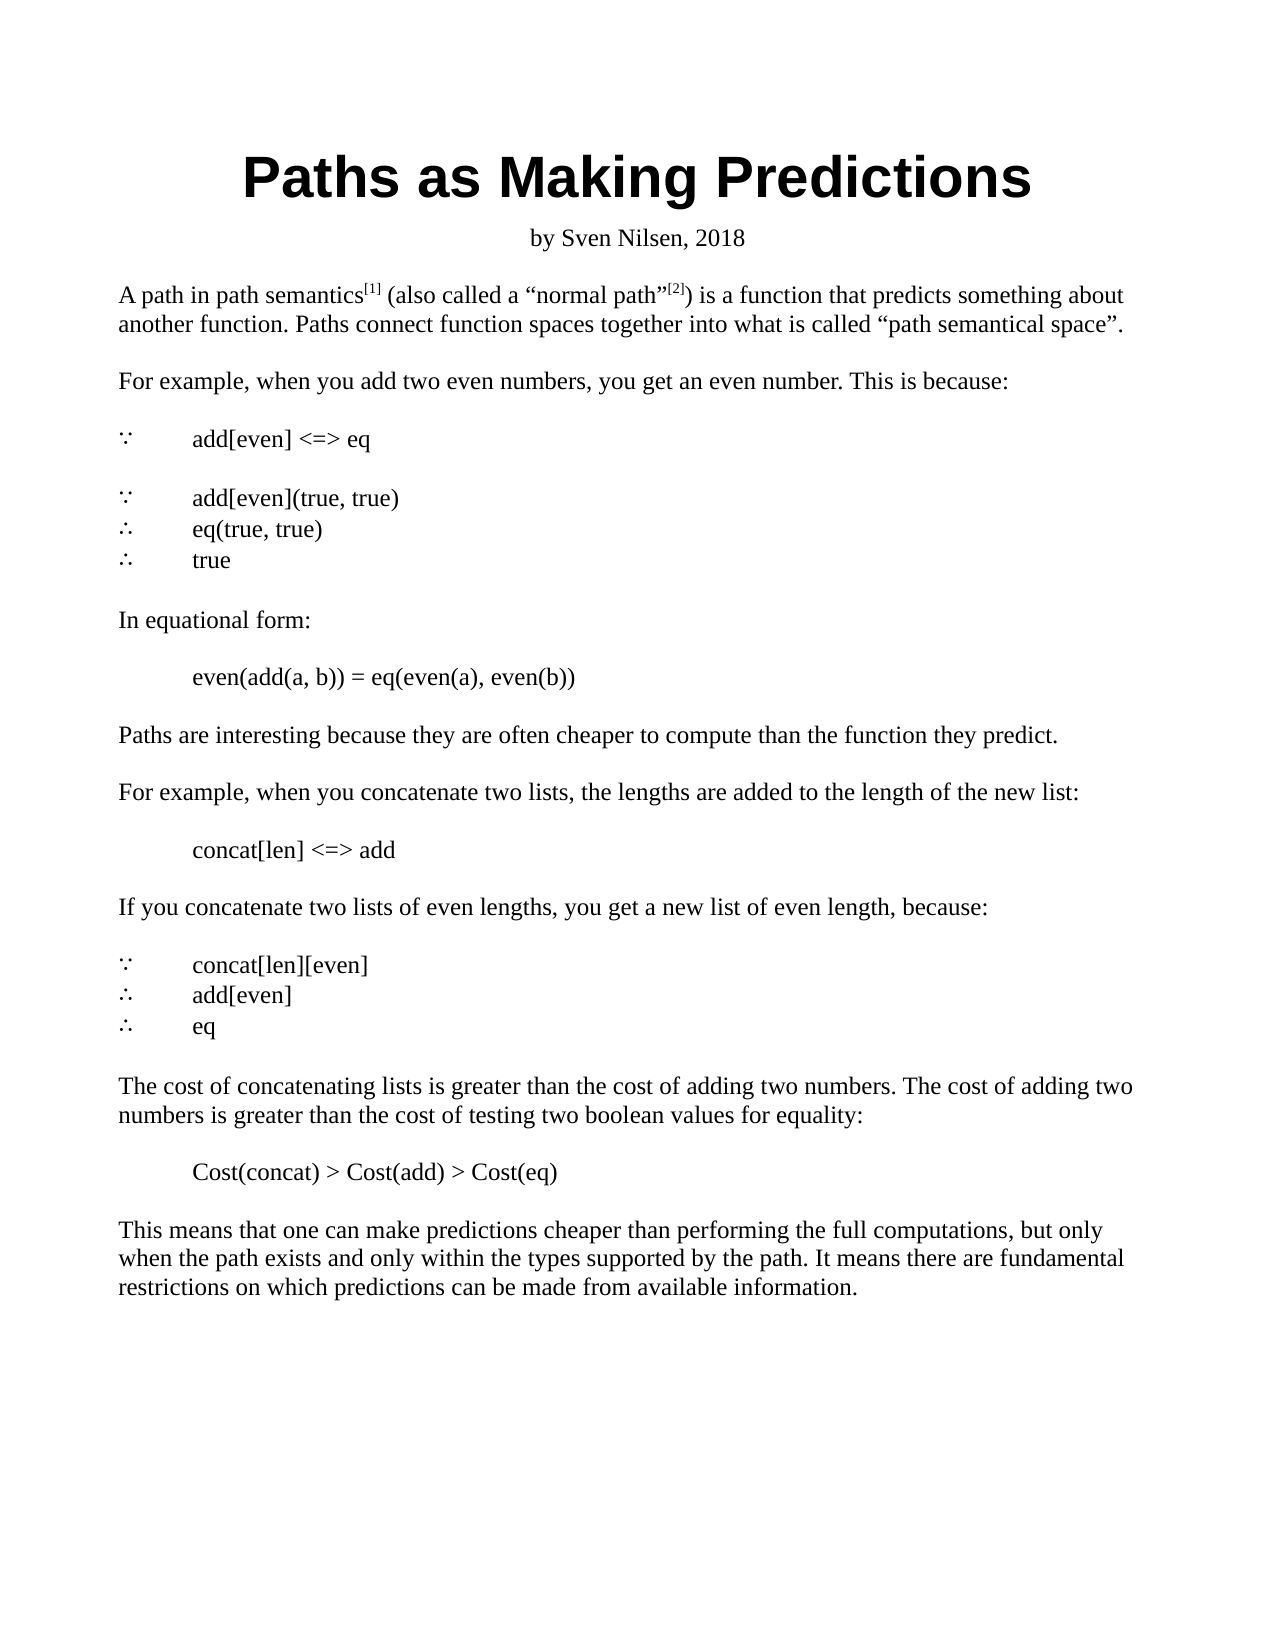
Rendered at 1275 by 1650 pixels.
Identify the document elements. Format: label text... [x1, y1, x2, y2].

text Cost(concat) > Cost(add) > Cost(eq) [118, 1157, 1157, 1186]
text ∴ add[even] [118, 981, 1157, 1011]
text For example, when you add two even numbers, you get an even number. This is because: [118, 366, 1157, 395]
text ∴ true [118, 545, 1157, 576]
text ∵ concat[len][even] [118, 950, 1157, 981]
text by Sven Nilsen, 2018 [118, 223, 1157, 251]
text This means that one can make predictions cheaper than performing the full computations, but only when the path exists and only within the types supported by the path. It means there are fundamental restrictions on which predictions can be made from available information. [118, 1215, 1157, 1301]
text ∴ eq(true, true) [118, 514, 1157, 545]
text In equational form: [118, 605, 1157, 633]
text ∵ add[even] <=> eq [118, 424, 1157, 455]
text If you concatenate two lists of even lengths, you get a new list of even length, because: [118, 892, 1157, 921]
text concat[len] <=> add [118, 835, 1157, 863]
text even(add(a, b)) = eq(even(a), even(b)) [118, 662, 1157, 691]
text The cost of concatenating lists is greater than the cost of adding two numbers. The cost of adding two numbers is greater than the cost of testing two boolean values for equality: [118, 1071, 1157, 1128]
text ∴ eq [118, 1011, 1157, 1042]
text For example, when you concatenate two lists, the lengths are added to the length of the new list: [118, 777, 1157, 806]
text Paths are interesting because they are often cheaper to compute than the function they predict. [118, 720, 1157, 748]
text A path in path semantics[1] (also called a “normal path”[2]) is a function that predicts something about another function. Paths connect function spaces together into what is called “path semantical space”. [118, 280, 1157, 338]
text ∵ add[even](true, true) [118, 483, 1157, 514]
title Paths as Making Predictions [118, 143, 1157, 210]
